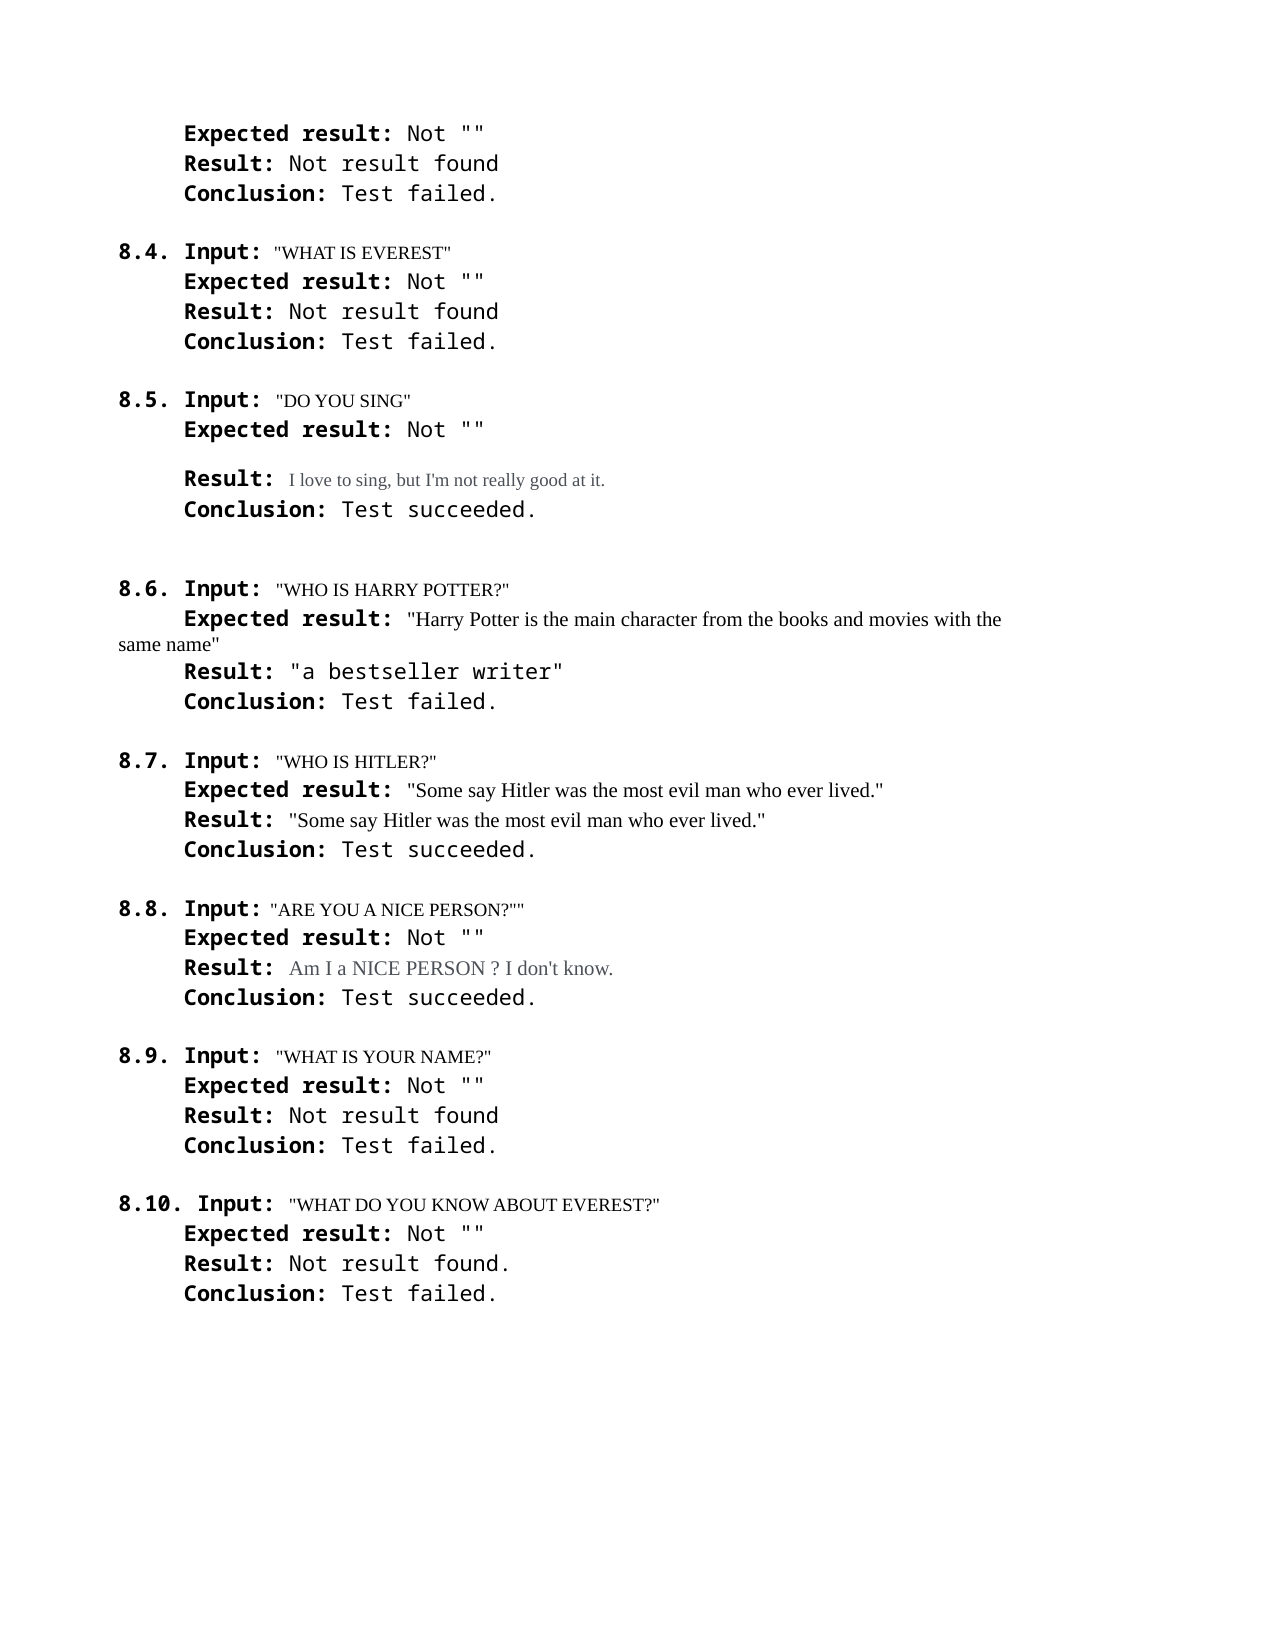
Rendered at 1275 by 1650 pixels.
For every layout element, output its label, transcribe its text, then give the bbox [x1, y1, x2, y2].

text Conclusion: Test succeeded. 8.8. Input: "ARE YOU A NICE PERSON?"" [118, 834, 1157, 922]
text Expected result: Not "" Result: Not result found Conclusion: Test failed. [118, 1070, 1157, 1160]
text 8.9. Input: "WHAT IS YOUR NAME?" [118, 1041, 1157, 1070]
text Expected result: Not "" Result: Not result found. Conclusion: Test failed. [118, 1218, 1157, 1308]
text Result: "a bestseller writer" Conclusion: Test failed. 8.7. Input: "WHO IS HITLER?" [118, 656, 1157, 774]
text 8.10. Input: "WHAT DO YOU KNOW ABOUT EVEREST?" [118, 1160, 1157, 1218]
text 8.6. Input: "WHO IS HARRY POTTER?" [118, 573, 1157, 602]
text Expected result: Not "" Result: Am I a NICE PERSON ? I don't know. Conclusion: Test succeeded. [118, 922, 1157, 1041]
text Expected result: "Some say Hitler was the most evil man who ever lived." Result: "Some say Hitler was the most evil man who ever lived." [118, 774, 1157, 834]
text Result: I love to sing, but I'm not really good at it. Conclusion: Test succeeded. [118, 462, 1157, 524]
text Expected result: Not "" [118, 414, 1157, 444]
text Expected result: Not "" Result: Not result found Conclusion: Test failed. [118, 118, 1157, 236]
text Expected result: Not "" Result: Not result found Conclusion: Test failed. [118, 266, 1157, 355]
text Expected result: "Harry Potter is the main character from the books and movies with the same name" [118, 602, 1157, 656]
text 8.4. Input: "WHAT IS EVEREST" [118, 236, 1157, 266]
text 8.5. Input: "DO YOU SING" [118, 355, 1157, 414]
